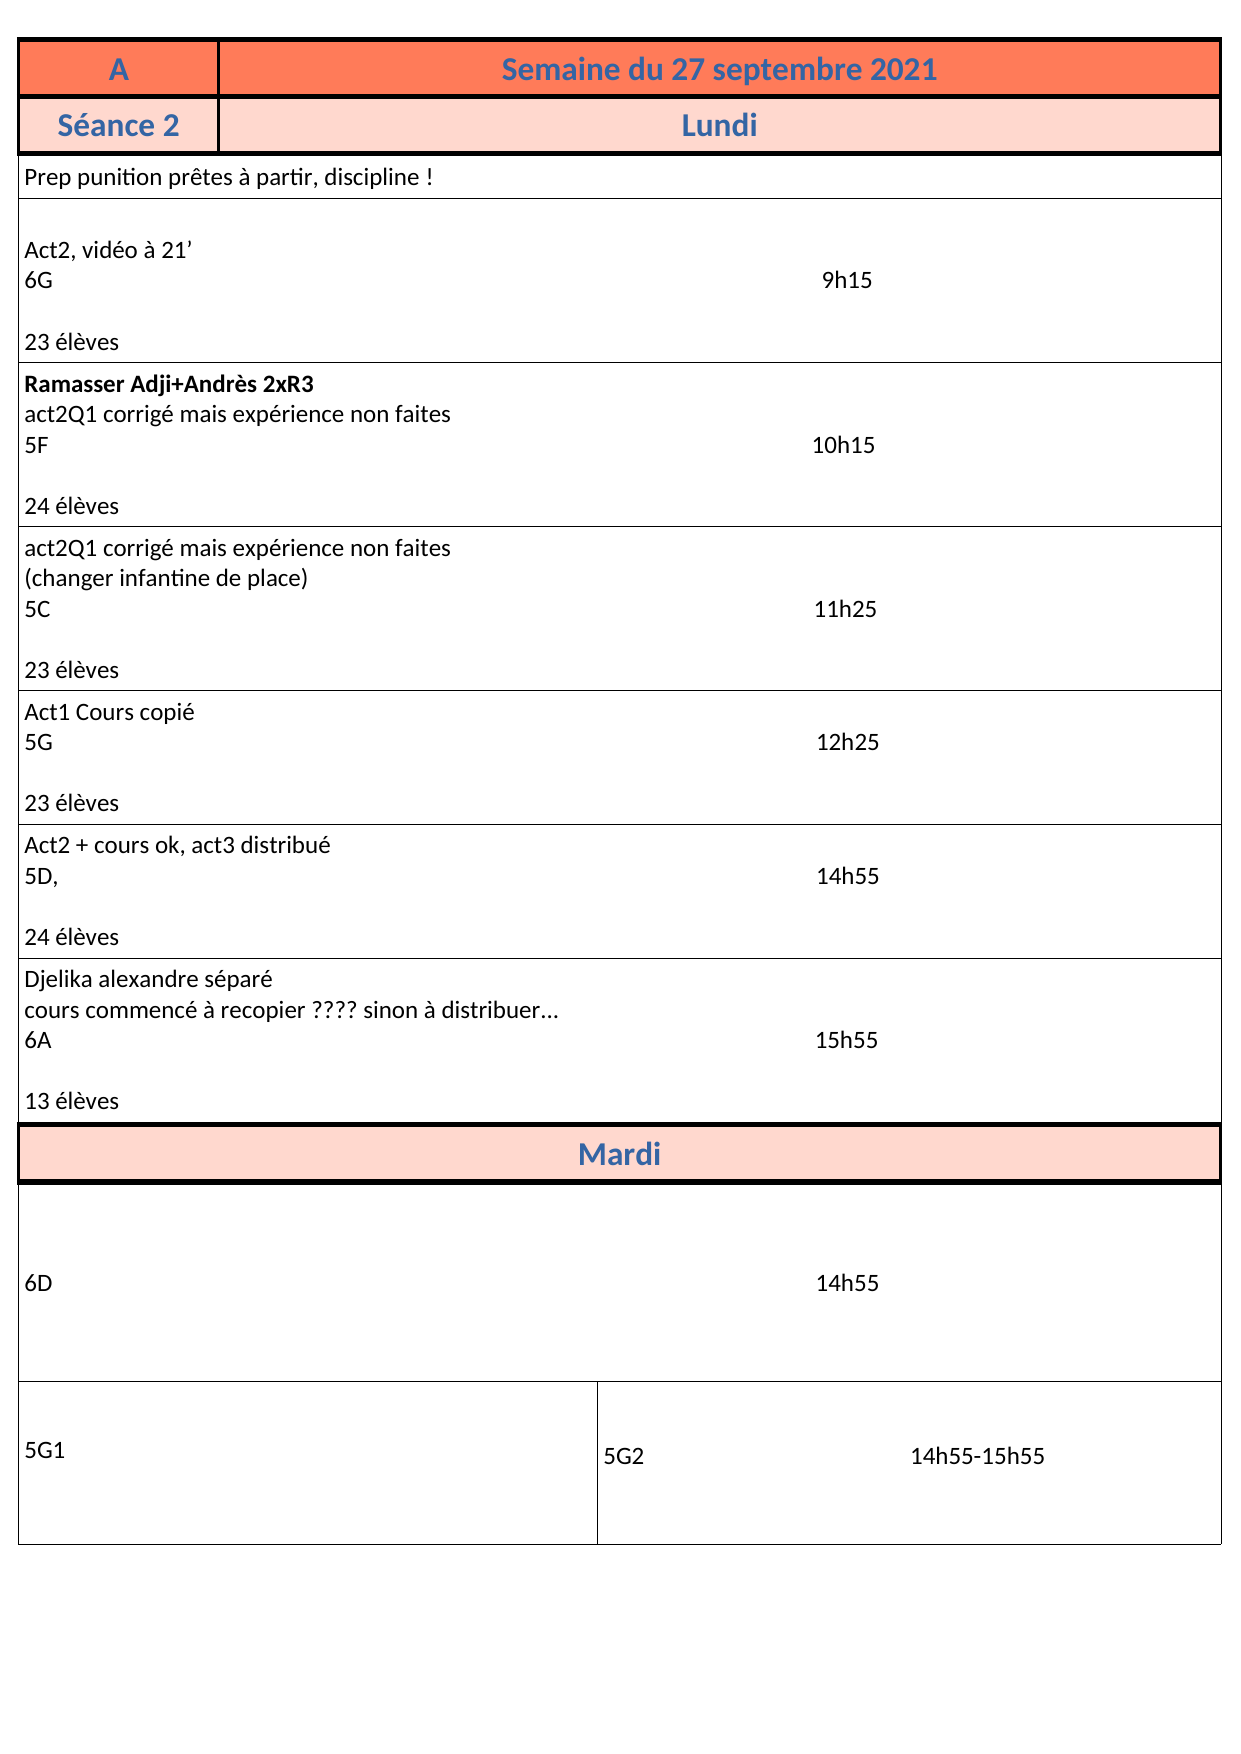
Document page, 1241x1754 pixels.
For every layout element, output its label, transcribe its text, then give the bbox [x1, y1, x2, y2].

table_header Mardi [20, 1127, 1219, 1179]
table_cell Act2, vidéo à 21’ 6G 9h15 23 élèves [19, 199, 1221, 362]
table_header Semaine du 27 septembre 2021 [220, 42, 1219, 94]
table_cell Act2 + cours ok, act3 distribué 5D, 14h55 24 élèves [19, 825, 1221, 957]
table_cell Séance 2 [20, 99, 217, 151]
table_cell Prep punition prêtes à partir, discipline ! [19, 156, 1221, 198]
table_cell Lundi [220, 99, 1219, 151]
table_header A [20, 42, 217, 94]
table_cell 5G2 14h55-15h55 [598, 1382, 1221, 1544]
table_cell Act1 Cours copié 5G 12h25 23 élèves [19, 691, 1221, 824]
table_cell Djelika alexandre séparé cours commencé à recopier ???? sinon à distribuer... 6A 15h55 13 élèves [19, 959, 1221, 1122]
table_cell act2Q1 corrigé mais expérience non faites (changer infantine de place) 5C 11h25 23 élèves [19, 527, 1221, 690]
table_cell Ramasser Adji+Andrès 2xR3 act2Q1 corrigé mais expérience non faites 5F 10h15 24 élèves [19, 363, 1221, 526]
table_cell 6D 14h55 [19, 1185, 1221, 1381]
table_cell 5G1 [19, 1382, 597, 1544]
